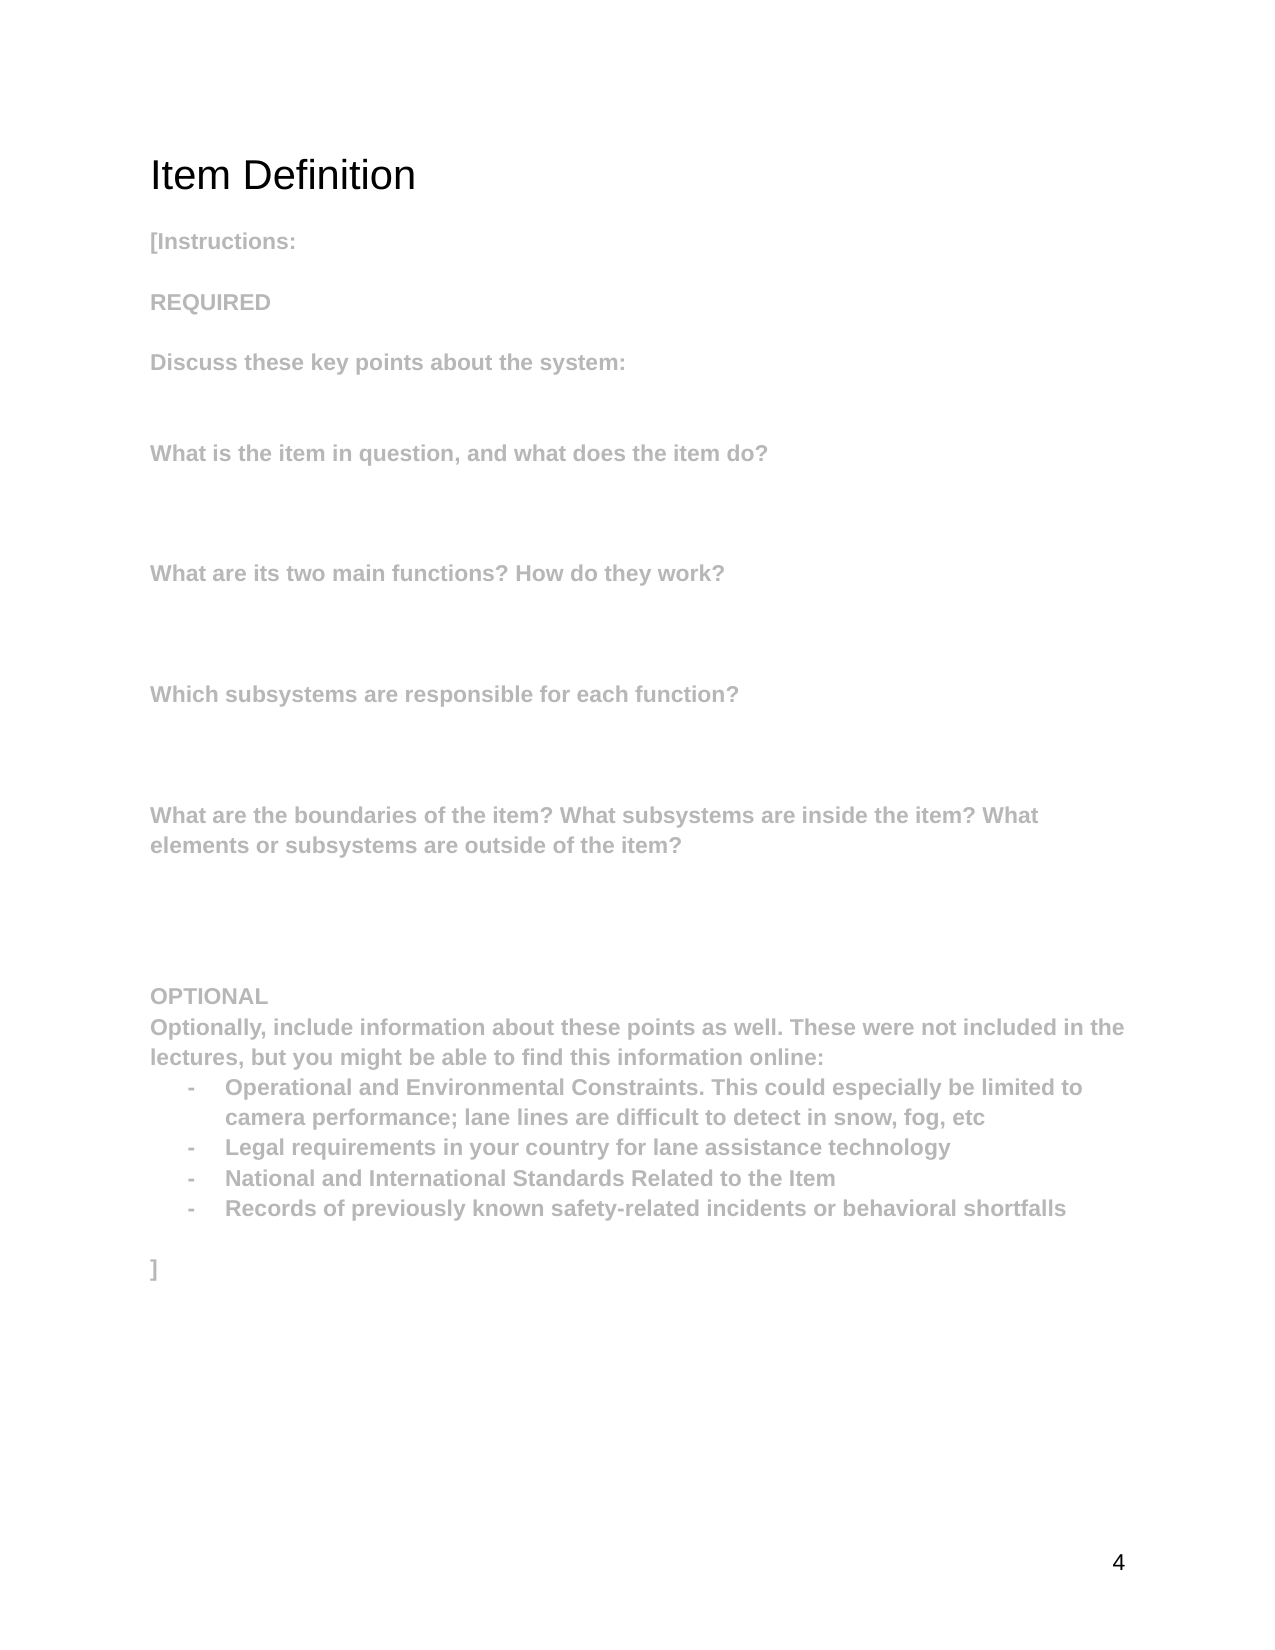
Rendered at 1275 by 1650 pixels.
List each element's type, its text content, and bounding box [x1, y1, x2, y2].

text ] [150, 1255, 1125, 1282]
text What are its two main functions? How do they work? [150, 560, 1125, 587]
text REQUIRED [150, 288, 1125, 315]
text Optionally, include information about these points as well. These were not included in the lectures, but you might be able to find this information online: [150, 1013, 1125, 1070]
list National and International Standards Related to the Item [187, 1164, 1125, 1191]
text Which subsystems are responsible for each function? [150, 681, 1125, 708]
list Legal requirements in your country for lane assistance technology [187, 1134, 1125, 1161]
text What are the boundaries of the item? What subsystems are inside the item? What elements or subsystems are outside of the item? [150, 802, 1125, 859]
text Discuss these key points about the system: [150, 349, 1125, 375]
list Records of previously known safety-related incidents or behavioral shortfalls [187, 1195, 1125, 1221]
subtitle Item Definition [150, 150, 1125, 198]
text OPTIONAL [150, 983, 1125, 1010]
list Operational and Environmental Constraints. This could especially be limited to camera performance; lane lines are difficult to detect in snow, fog, etc [187, 1074, 1125, 1131]
text [Instructions: [150, 228, 1125, 254]
text What is the item in question, and what does the item do? [150, 439, 1125, 466]
